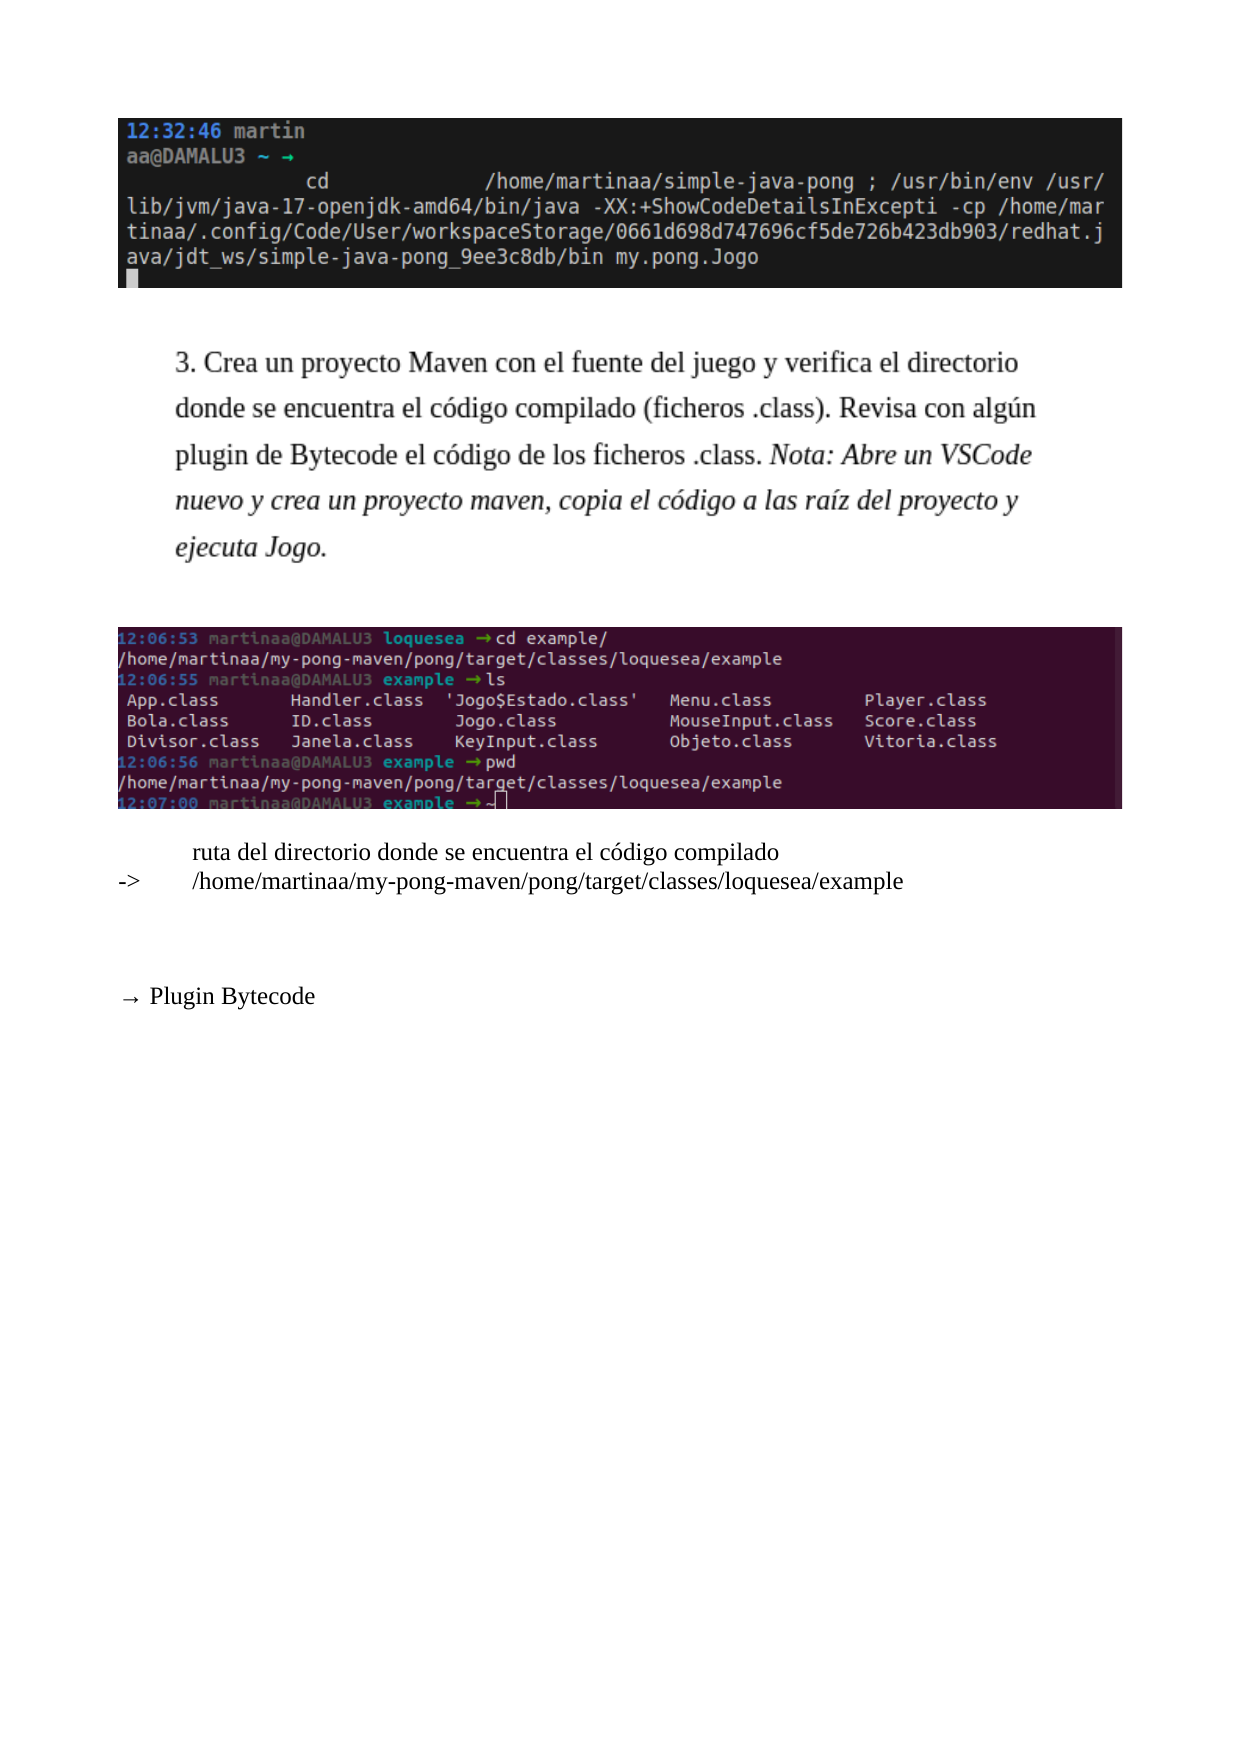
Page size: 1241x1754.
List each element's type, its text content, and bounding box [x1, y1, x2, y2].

text ruta del directorio donde se encuentra el código compilado [118, 809, 1122, 866]
picture [118, 118, 1123, 288]
picture [145, 316, 1096, 599]
picture [118, 627, 1123, 809]
text -> /home/martinaa/my-pong-maven/pong/target/classes/loquesea/example [118, 866, 1122, 895]
text → Plugin Bytecode [118, 981, 1122, 1010]
